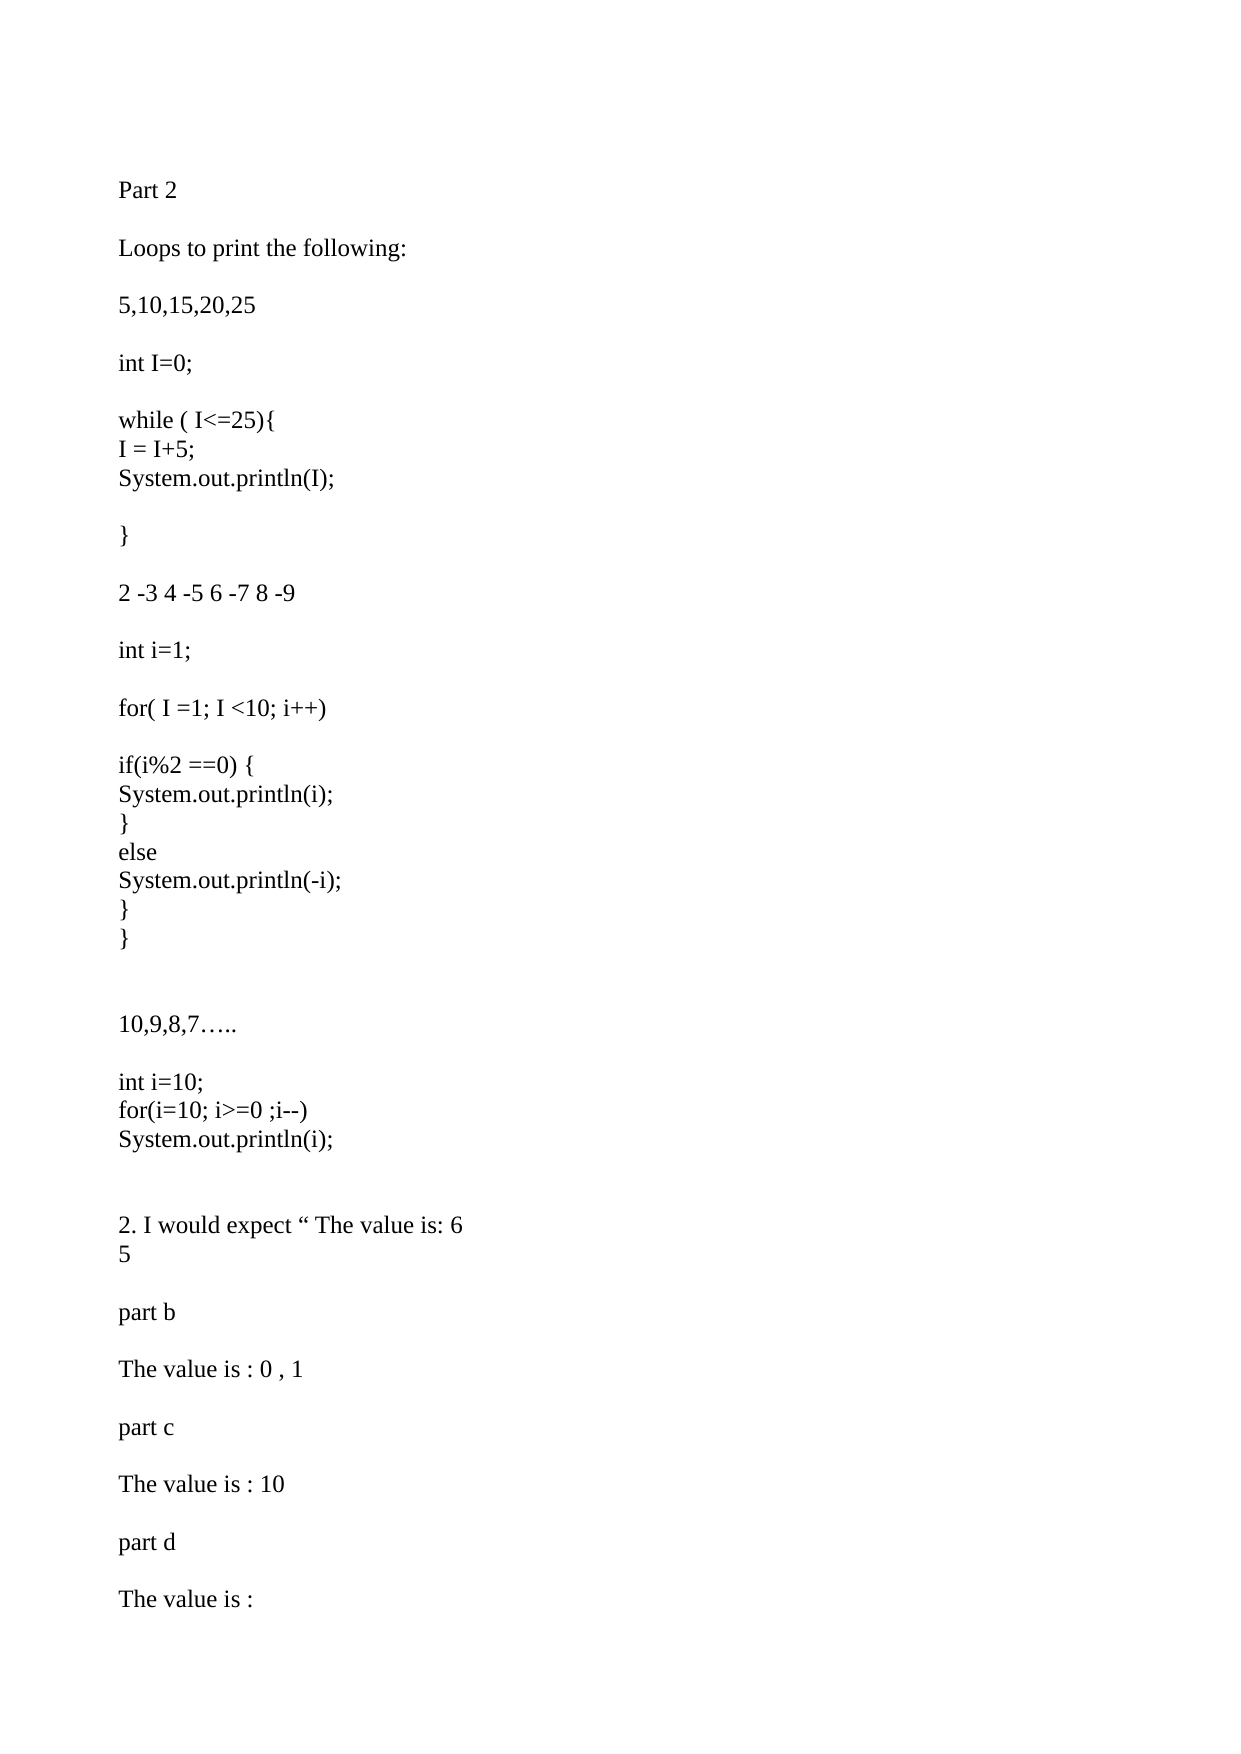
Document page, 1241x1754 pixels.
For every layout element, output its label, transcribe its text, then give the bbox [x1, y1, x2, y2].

text if(i%2 ==0) { [118, 751, 1122, 779]
text The value is : [118, 1584, 1122, 1613]
text 2. I would expect “ The value is: 6 [118, 1211, 1122, 1239]
text } [118, 808, 1122, 837]
text 2 -3 4 -5 6 -7 8 -9 [118, 578, 1122, 607]
text } [118, 923, 1122, 952]
text int i=10; [118, 1067, 1122, 1096]
text System.out.println(i); [118, 779, 1122, 808]
text while ( I<=25){ [118, 406, 1122, 434]
text } [118, 521, 1122, 549]
text System.out.println(i); [118, 1124, 1122, 1153]
text for(i=10; i>=0 ;i--) [118, 1096, 1122, 1124]
text else [118, 837, 1122, 866]
text part c [118, 1412, 1122, 1441]
text for( I =1; I <10; i++) [118, 693, 1122, 722]
text 5,10,15,20,25 [118, 291, 1122, 319]
text part d [118, 1527, 1122, 1556]
text } [118, 894, 1122, 923]
text 5 [118, 1239, 1122, 1268]
text Loops to print the following: [118, 233, 1122, 262]
text I = I+5; [118, 434, 1122, 463]
text System.out.println(I); [118, 463, 1122, 492]
text part b [118, 1297, 1122, 1326]
text 10,9,8,7….. [118, 1009, 1122, 1038]
text The value is : 0 , 1 [118, 1354, 1122, 1383]
text int i=1; [118, 636, 1122, 664]
text int I=0; [118, 348, 1122, 377]
text The value is : 10 [118, 1469, 1122, 1498]
text Part 2 [118, 176, 1122, 204]
text System.out.println(-i); [118, 866, 1122, 894]
